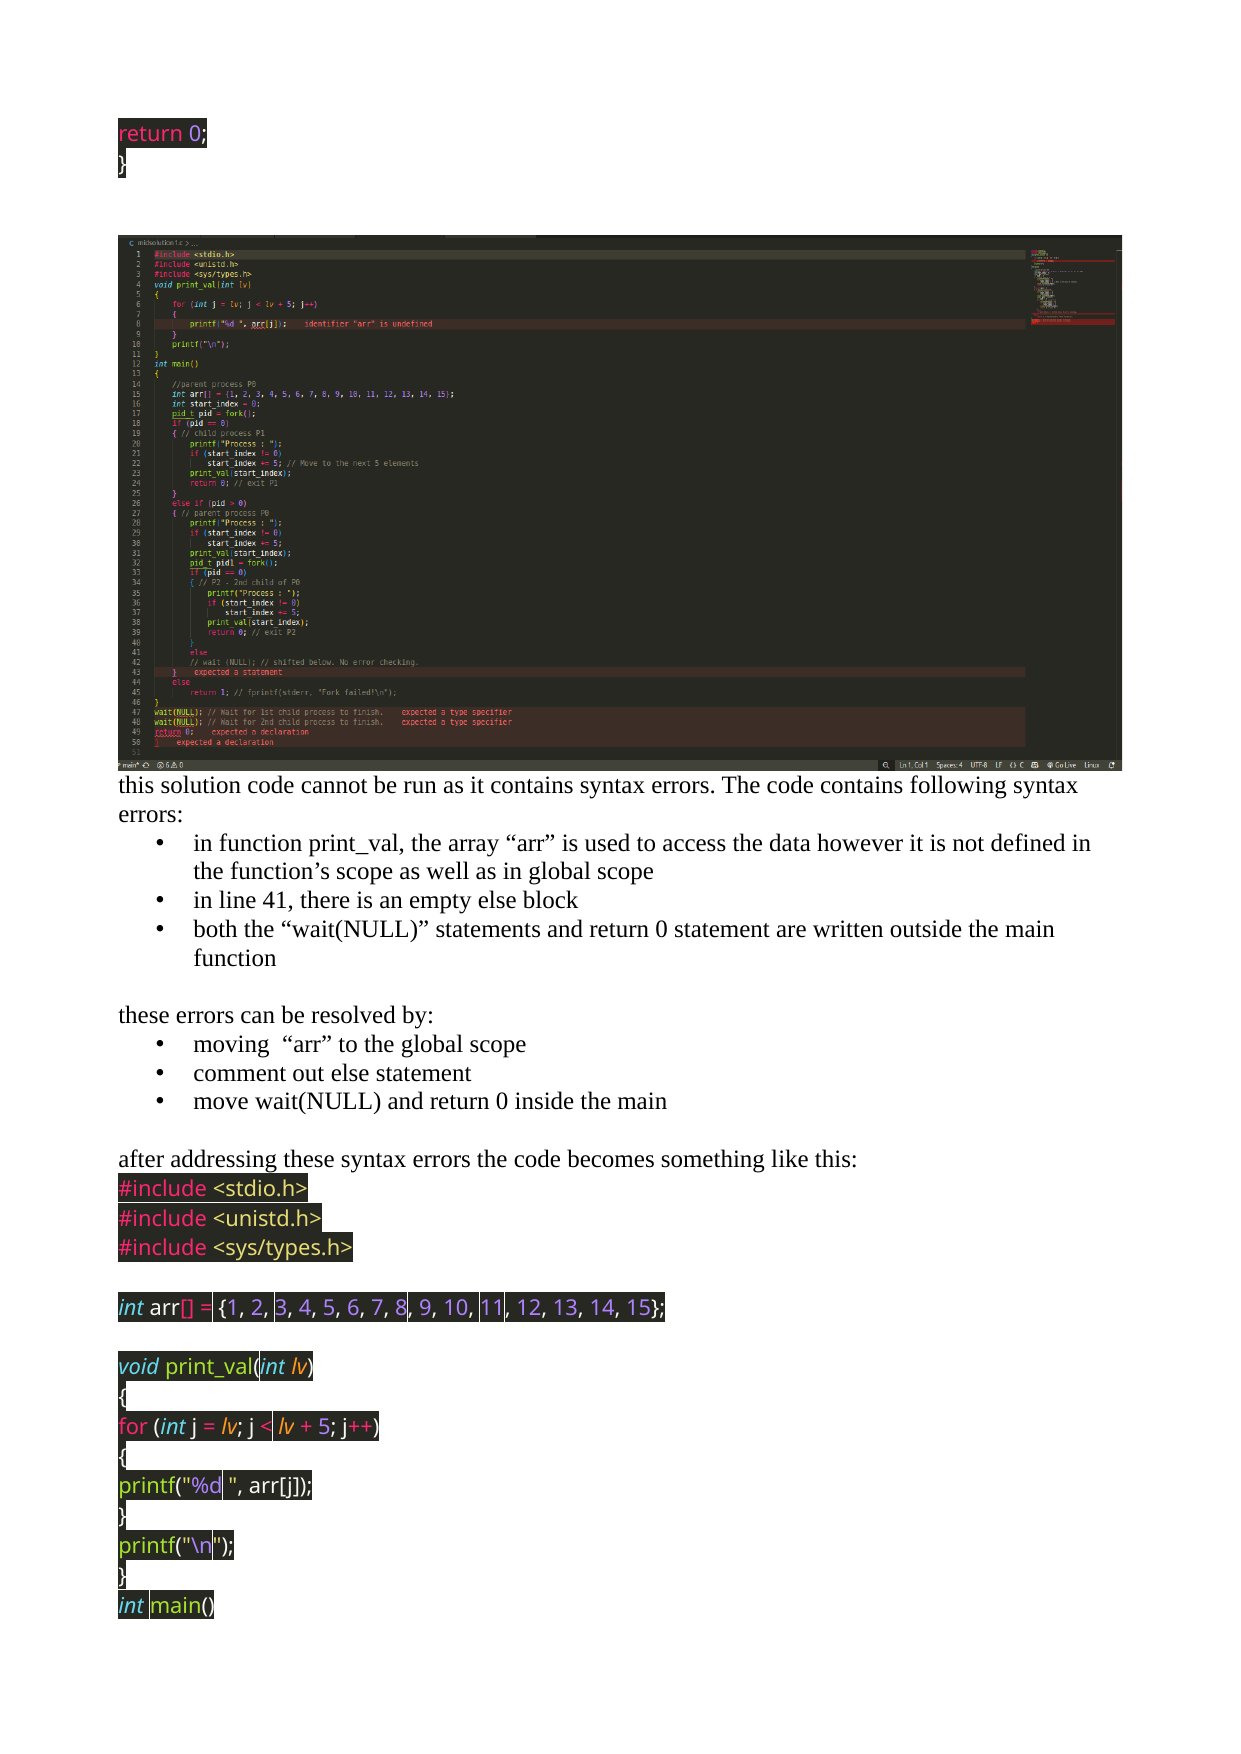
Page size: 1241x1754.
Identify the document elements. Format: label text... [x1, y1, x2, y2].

list moving “arr” to the global scope [156, 1029, 1122, 1058]
list in function print_val, the array “arr” is used to access the data however it is not defined in the function’s scope as well as in global scope [156, 828, 1122, 885]
list move wait(NULL) and return 0 inside the main [156, 1086, 1122, 1115]
text int arr[] = {1, 2, 3, 4, 5, 6, 7, 8, 9, 10, 11, 12, 13, 14, 15}; [118, 1292, 1122, 1322]
text #include <stdio.h> [118, 1173, 1122, 1202]
text for (int j = lv; j < lv + 5; j++) [118, 1411, 1122, 1441]
text } [118, 1560, 1122, 1589]
text #include <unistd.h> [118, 1202, 1122, 1232]
text printf("\n"); [118, 1530, 1122, 1560]
text this solution code cannot be run as it contains syntax errors. The code contains following syntax errors: [118, 771, 1122, 828]
list comment out else statement [156, 1058, 1122, 1086]
list both the “wait(NULL)” statements and return 0 statement are written outside the main function [156, 914, 1122, 971]
text #include <sys/types.h> [118, 1232, 1122, 1262]
text } [118, 1500, 1122, 1530]
text void print_val(int lv) [118, 1351, 1122, 1381]
text { [118, 1381, 1122, 1411]
text printf("%d ", arr[j]); [118, 1470, 1122, 1500]
picture [118, 235, 1123, 771]
text int main() [118, 1589, 1122, 1619]
text return 0; [118, 118, 1122, 148]
text } [118, 148, 1122, 178]
text { [118, 1441, 1122, 1470]
list in line 41, there is an empty else block [156, 885, 1122, 914]
text these errors can be resolved by: [118, 1000, 1122, 1029]
text after addressing these syntax errors the code becomes something like this: [118, 1144, 1122, 1173]
